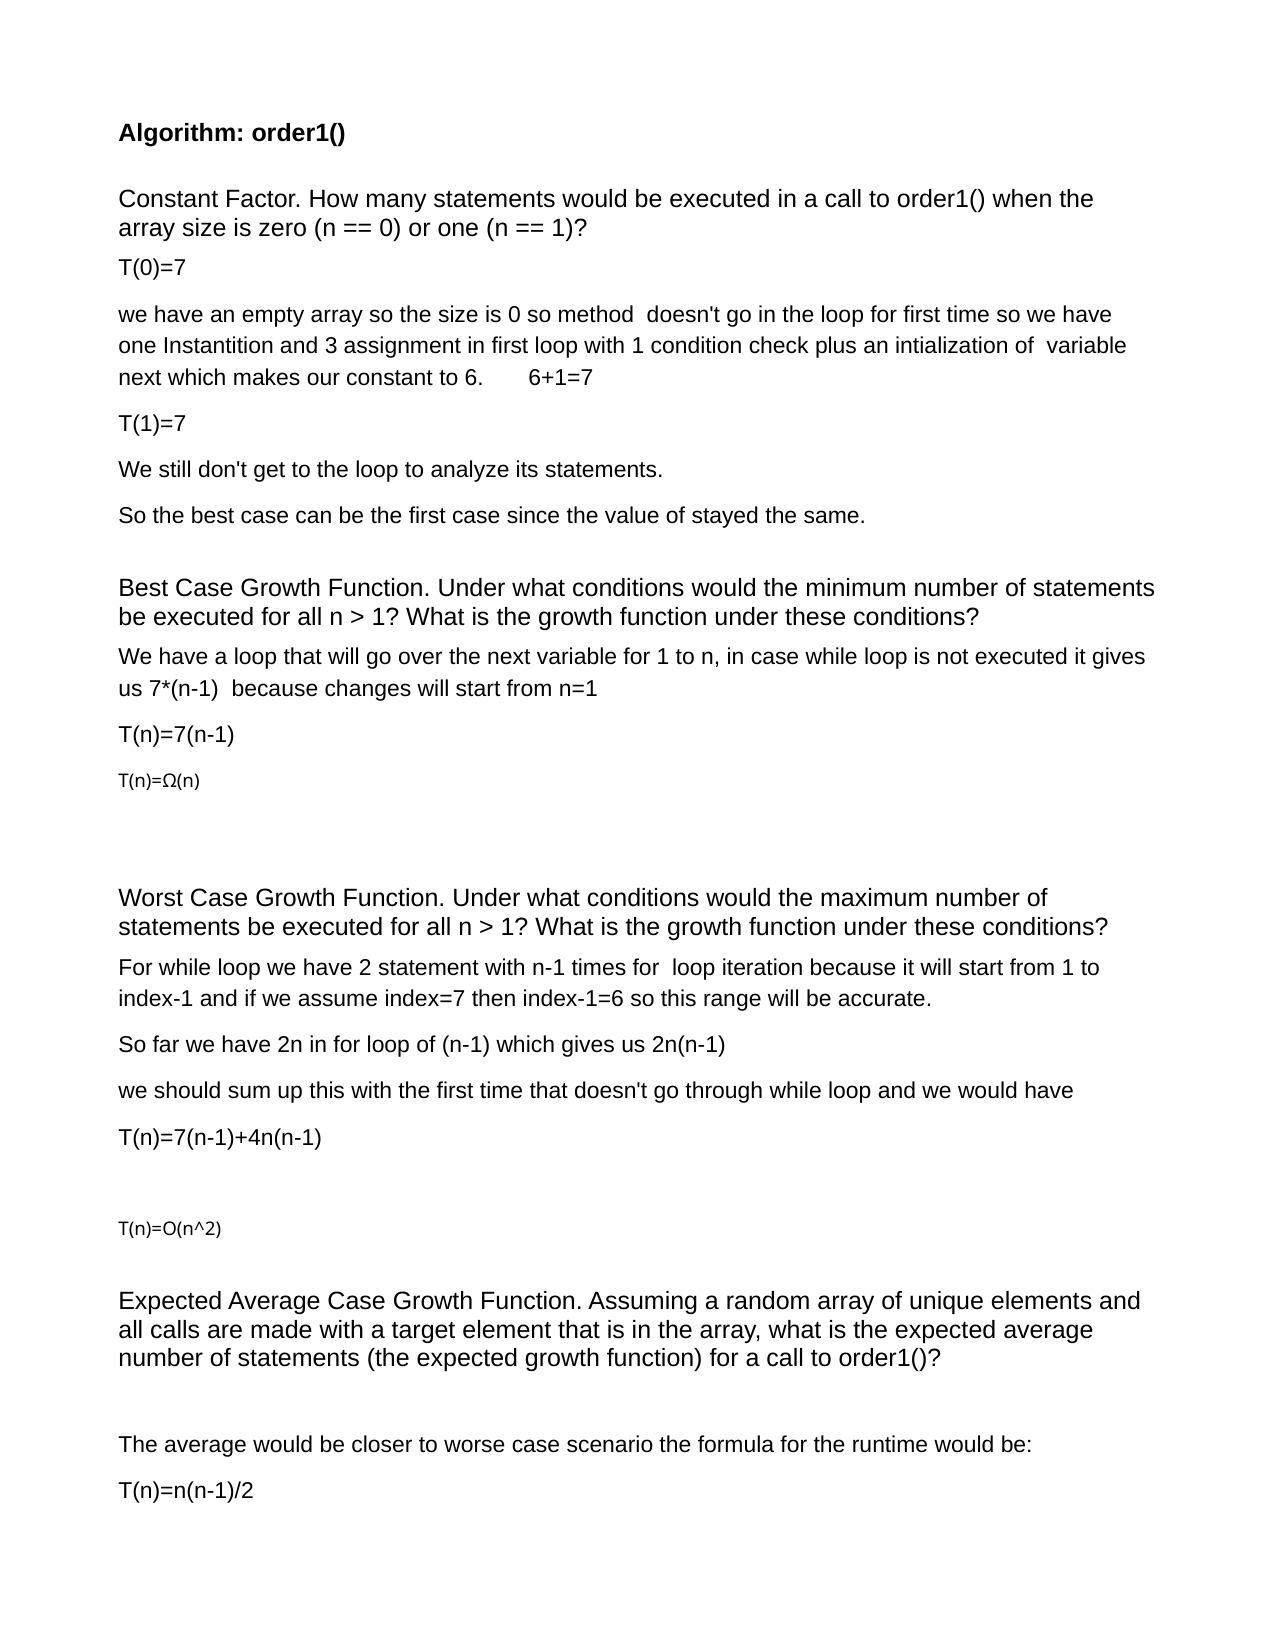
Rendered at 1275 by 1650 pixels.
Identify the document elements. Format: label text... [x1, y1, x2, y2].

text So the best case can be the first case since the value of stayed the same. [118, 502, 1157, 528]
text T(0)=7 [118, 254, 1157, 281]
text We still don't get to the loop to analyze its statements. [118, 456, 1157, 482]
text T(1)=7 [118, 410, 1157, 436]
subtitle Best Case Growth Function. Under what conditions would the minimum number of statements be executed for all n > 1? What is the growth function under these conditions? [118, 573, 1157, 631]
text T(n)=O(n^2) [118, 1216, 1157, 1241]
text T(n)=Ω(n) [118, 767, 1157, 793]
text T(n)=7(n-1) [118, 721, 1157, 747]
text We have a loop that will go over the next variable for 1 to n, in case while loop is not executed it gives us 7*(n-1) because changes will start from n=1 [118, 643, 1157, 701]
subtitle Worst Case Growth Function. Under what conditions would the maximum number of statements be executed for all n > 1? What is the growth function under these conditions? [118, 883, 1157, 941]
subtitle Algorithm: order1() [118, 118, 1157, 147]
text The average would be closer to worse case scenario the formula for the runtime would be: [118, 1431, 1157, 1457]
text For while loop we have 2 statement with n-1 times for loop iteration because it will start from 1 to index-1 and if we assume index=7 then index-1=6 so this range will be accurate. [118, 953, 1157, 1011]
text T(n)=7(n-1)+4n(n-1) [118, 1123, 1157, 1150]
subtitle Constant Factor. How many statements would be executed in a call to order1() when the array size is zero (n == 0) or one (n == 1)? [118, 184, 1157, 242]
subtitle Expected Average Case Growth Function. Assuming a random array of unique elements and all calls are made with a target element that is in the array, what is the expected average number of statements (the expected growth function) for a call to order1()? [118, 1286, 1157, 1372]
text we have an empty array so the size is 0 so method doesn't go in the loop for first time so we have one Instantition and 3 assignment in first loop with 1 condition check plus an intialization of variable next which makes our constant to 6. 6+1=7 [118, 301, 1157, 390]
text T(n)=n(n-1)/2 [118, 1477, 1157, 1503]
text we should sum up this with the first time that doesn't go through while loop and we would have [118, 1077, 1157, 1104]
text So far we have 2n in for loop of (n-1) which gives us 2n(n-1) [118, 1031, 1157, 1057]
